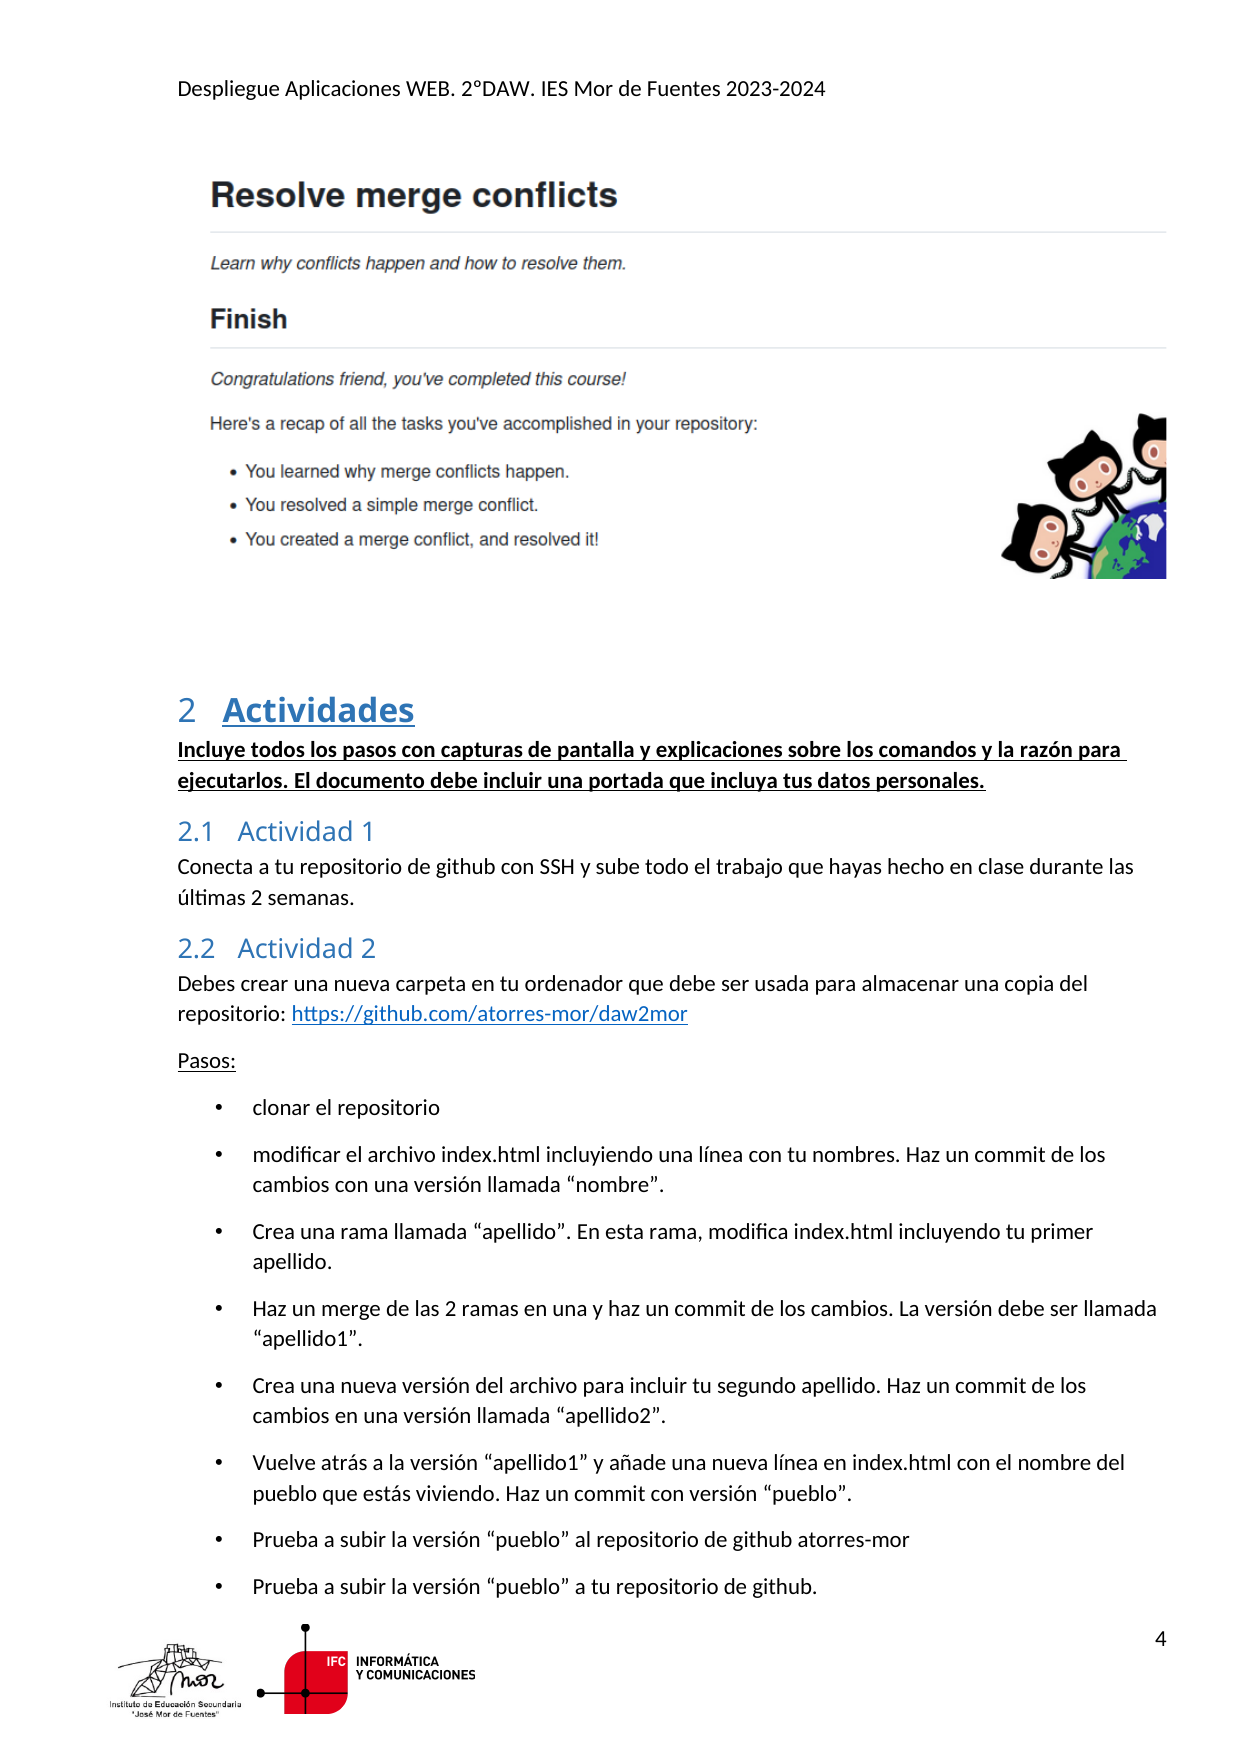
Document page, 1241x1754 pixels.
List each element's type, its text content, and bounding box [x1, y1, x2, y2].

list Crea una nueva versión del archivo para incluir tu segundo apellido. Haz un commit de los cambios en una versión llamada “apellido2”. [215, 1371, 1167, 1429]
picture [100, 1631, 249, 1736]
list Prueba a subir la versión “pueblo” al repositorio de github atorres-mor [215, 1526, 1167, 1553]
list modificar el archivo index.html incluyiendo una línea con tu nombres. Haz un commit de los cambios con una versión llamada “nombre”. [215, 1140, 1167, 1198]
text Conecta a tu repositorio de github con SSH y sube todo el trabajo que hayas hecho en clase durante las últimas 2 semanas. [177, 852, 1167, 911]
list Prueba a subir la versión “pueblo” a tu repositorio de github. [215, 1572, 1167, 1600]
list Haz un merge de las 2 ramas en una y haz un commit de los cambios. La versión debe ser llamada “apellido1”. [215, 1294, 1167, 1352]
list Crea una rama llamada “apellido”. En esta rama, modifica index.html incluyendo tu primer apellido. [215, 1217, 1167, 1275]
text Debes crear una nueva carpeta en tu ordenador que debe ser usada para almacenar una copia del repositorio: https://github.com/atorres-mor/daw2mor [177, 969, 1167, 1027]
subtitle Actividad 1 [177, 813, 1167, 849]
picture [256, 1624, 475, 1714]
list Vuelve atrás a la versión “apellido1” y añade una nueva línea en index.html con el nombre del pueblo que estás viviendo. Haz un commit con versión “pueblo”. [215, 1448, 1167, 1507]
subtitle Actividad 2 [177, 929, 1167, 966]
text Pasos: [177, 1046, 1167, 1074]
picture [177, 147, 1167, 579]
subtitle Actividades [177, 687, 1167, 732]
text Incluye todos los pasos con capturas de pantalla y explicaciones sobre los comandos y la razón para ejecutarlos. El documento debe incluir una portada que incluya tus datos personales. [177, 736, 1167, 794]
list clonar el repositorio [215, 1093, 1167, 1121]
